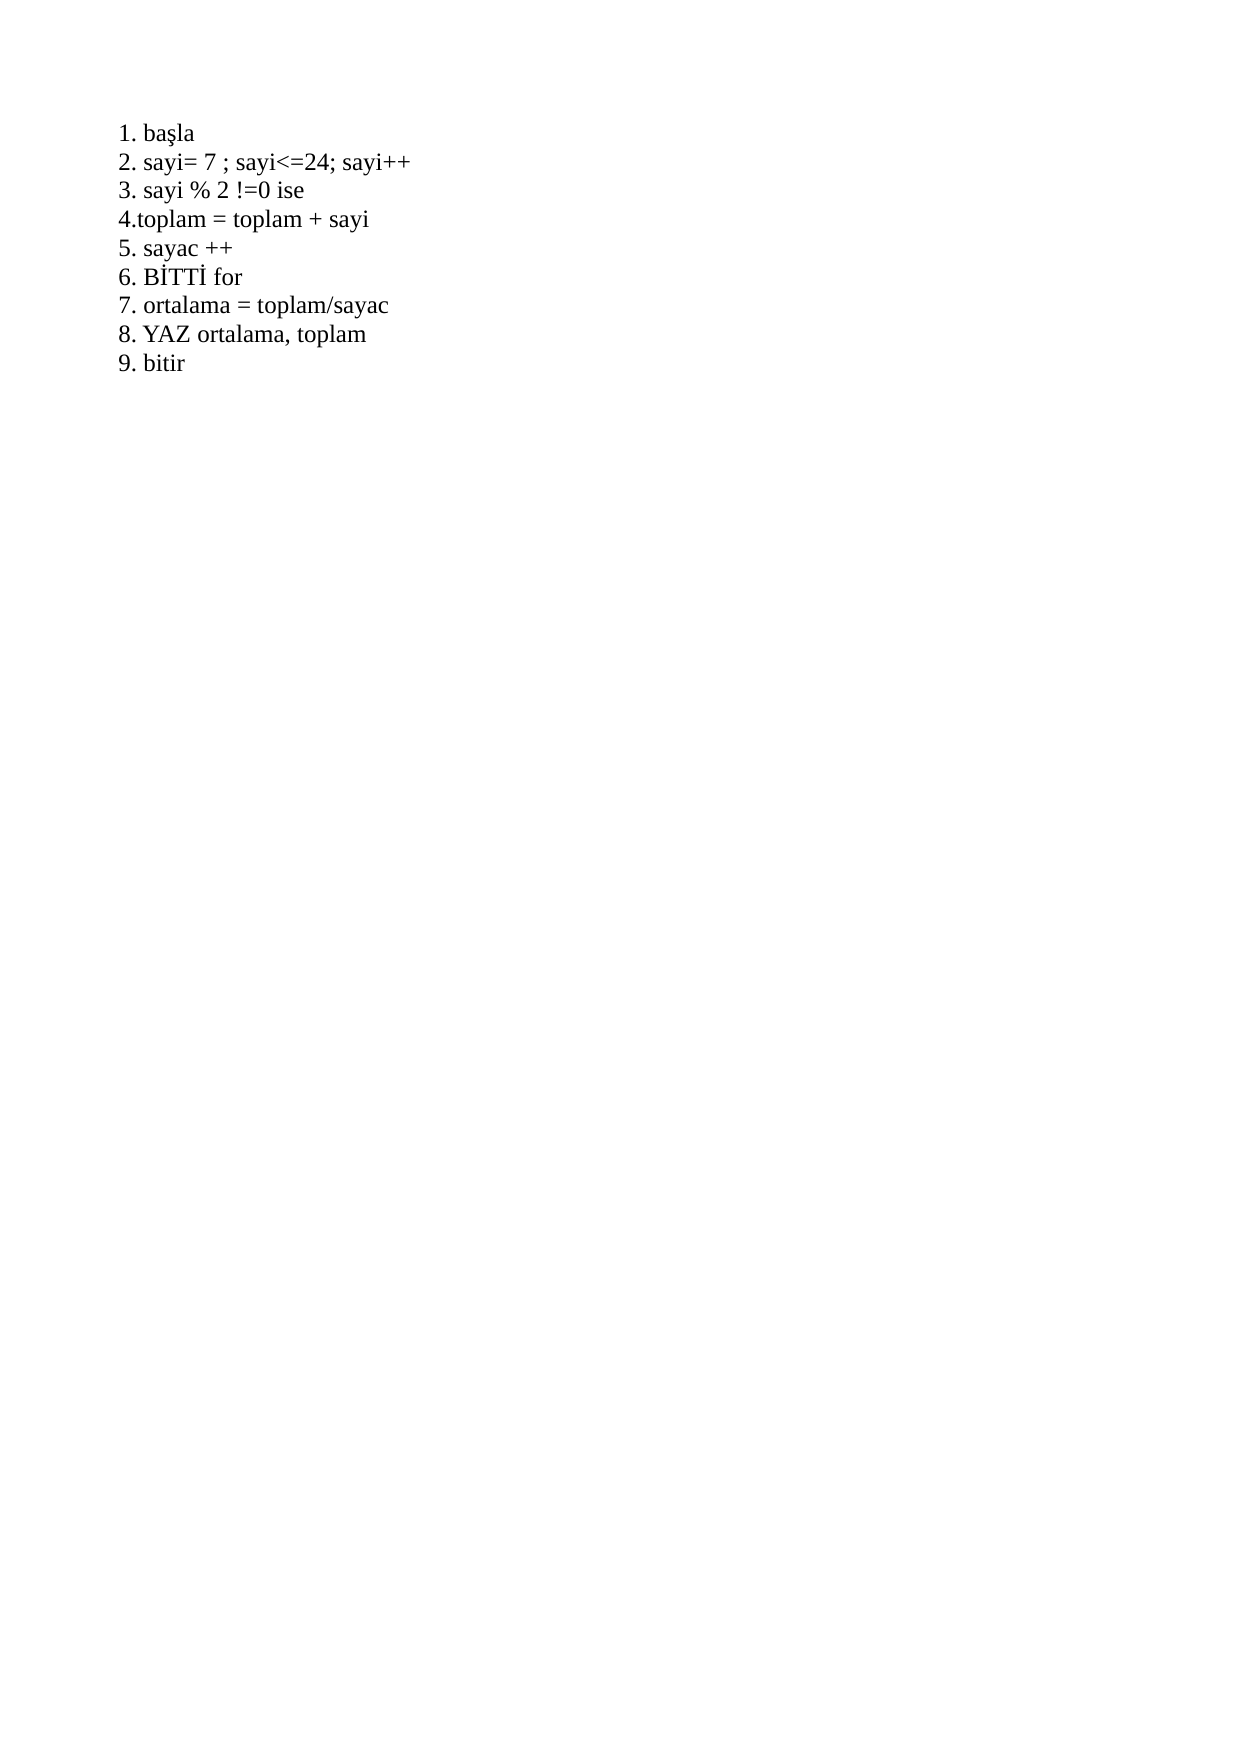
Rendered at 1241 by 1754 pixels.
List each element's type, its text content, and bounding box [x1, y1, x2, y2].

text 3. sayi % 2 !=0 ise [118, 176, 1122, 204]
text 2. sayi= 7 ; sayi<=24; sayi++ [118, 147, 1122, 176]
text 9. bitir [118, 348, 1122, 377]
text 5. sayac ++ [118, 233, 1122, 262]
text 1. başla [118, 118, 1122, 147]
text 7. ortalama = toplam/sayac [118, 291, 1122, 319]
text 4.toplam = toplam + sayi [118, 204, 1122, 233]
text 6. BİTTİ for [118, 262, 1122, 291]
text 8. YAZ ortalama, toplam [118, 319, 1122, 348]
